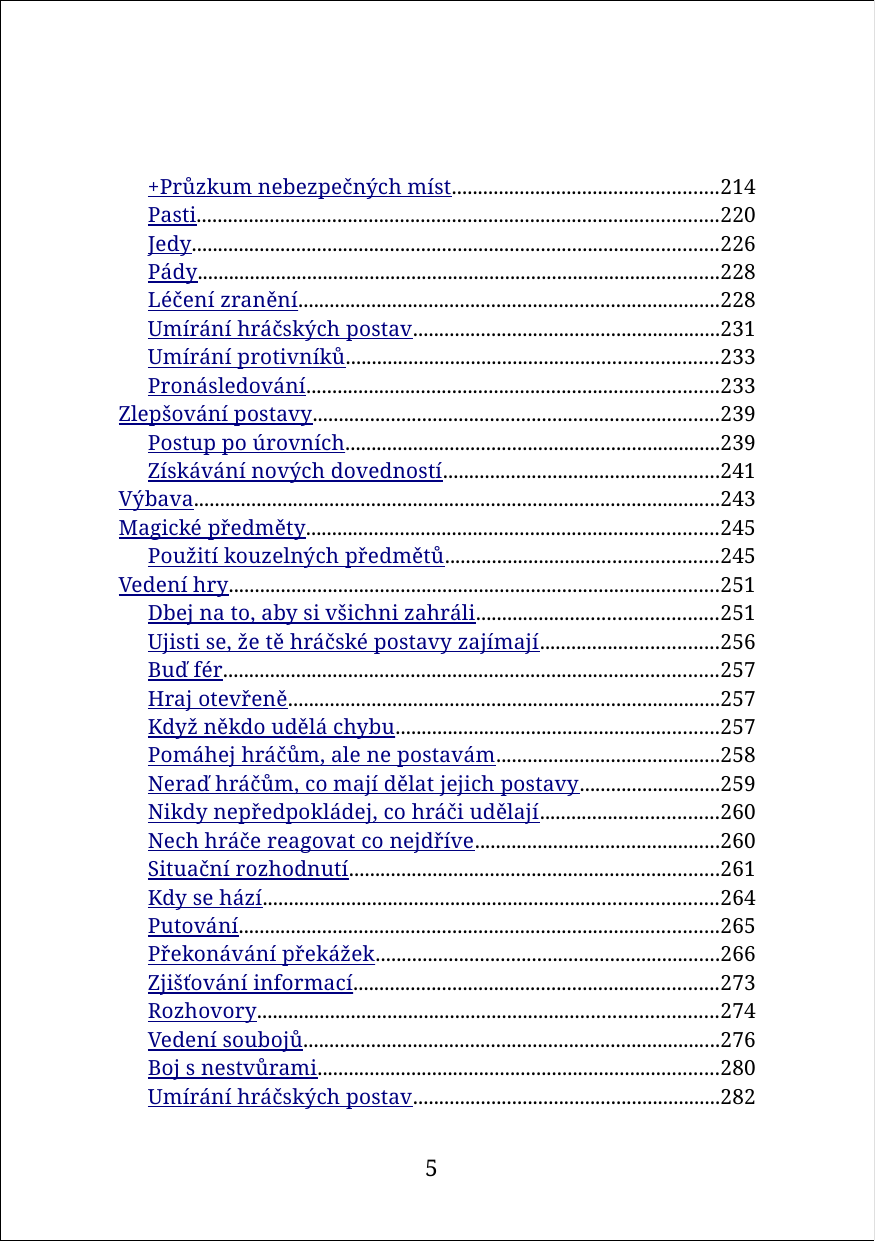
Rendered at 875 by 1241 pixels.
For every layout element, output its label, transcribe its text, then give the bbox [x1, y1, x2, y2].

text Překonávání překážek 266 [148, 939, 756, 968]
text Získávání nových dovedností 241 [148, 456, 756, 484]
text Nikdy nepředpokládej, co hráči udělají 260 [148, 797, 756, 826]
text Umírání protivníků 233 [148, 342, 756, 371]
text Rozhovory 274 [148, 996, 756, 1025]
text Neraď hráčům, co mají dělat jejich postavy 259 [148, 769, 756, 797]
text Hraj otevřeně 257 [148, 684, 756, 712]
text Vedení soubojů 276 [148, 1025, 756, 1053]
text Léčení zranění 228 [148, 286, 756, 314]
text Pronásledování 233 [148, 371, 756, 399]
text Boj s nestvůrami 280 [148, 1053, 756, 1082]
text Vedení hry 251 [118, 570, 756, 598]
text Výbava 243 [118, 484, 756, 513]
text Umírání hráčských postav 231 [148, 314, 756, 342]
text Pády 228 [148, 257, 756, 286]
text Putování 265 [148, 911, 756, 939]
text Zlepšování postavy 239 [118, 399, 756, 428]
text Buď fér 257 [148, 655, 756, 684]
text Pasti 220 [148, 200, 756, 229]
text Magické předměty 245 [118, 513, 756, 541]
text Kdy se hází 264 [148, 883, 756, 911]
text Zjišťování informací 273 [148, 968, 756, 996]
text Postup po úrovních 239 [148, 428, 756, 456]
text Jedy 226 [148, 229, 756, 257]
text Situační rozhodnutí 261 [148, 854, 756, 883]
text Umírání hráčských postav 282 [148, 1082, 756, 1110]
text +Průzkum nebezpečných míst 214 [148, 172, 756, 200]
text Nech hráče reagovat co nejdříve 260 [148, 826, 756, 854]
text Když někdo udělá chybu 257 [148, 712, 756, 741]
text Dbej na to, aby si všichni zahráli 251 [148, 598, 756, 627]
text Pomáhej hráčům, ale ne postavám 258 [148, 741, 756, 769]
text Použití kouzelných předmětů 245 [148, 541, 756, 570]
text Ujisti se, že tě hráčské postavy zajímají 256 [148, 627, 756, 655]
